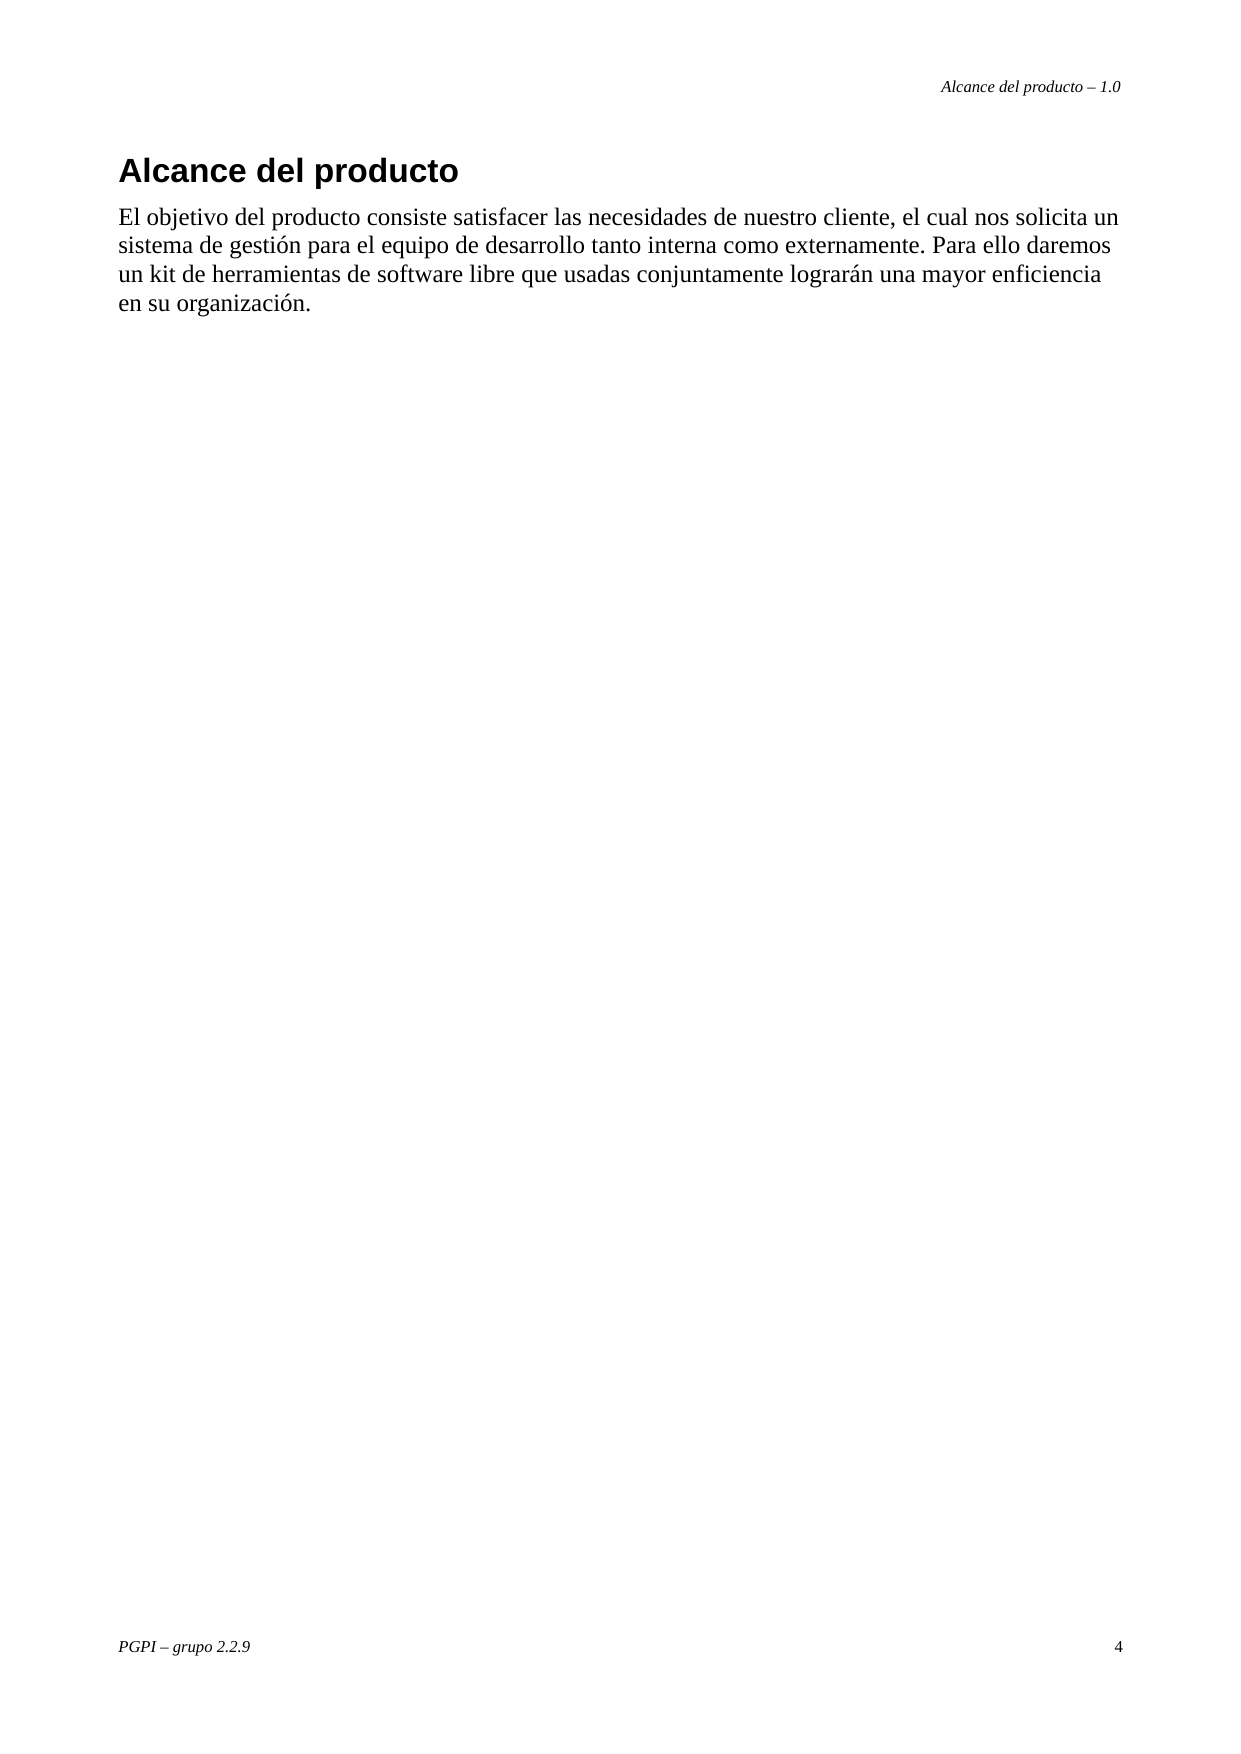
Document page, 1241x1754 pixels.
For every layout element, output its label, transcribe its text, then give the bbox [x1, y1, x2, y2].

text El objetivo del producto consiste satisfacer las necesidades de nuestro cliente, el cual nos solicita un sistema de gestión para el equipo de desarrollo tanto interna como externamente. Para ello daremos un kit de herramientas de software libre que usadas conjuntamente lograrán una mayor enficiencia en su organización. [118, 202, 1122, 317]
subtitle Alcance del producto [118, 150, 1122, 189]
